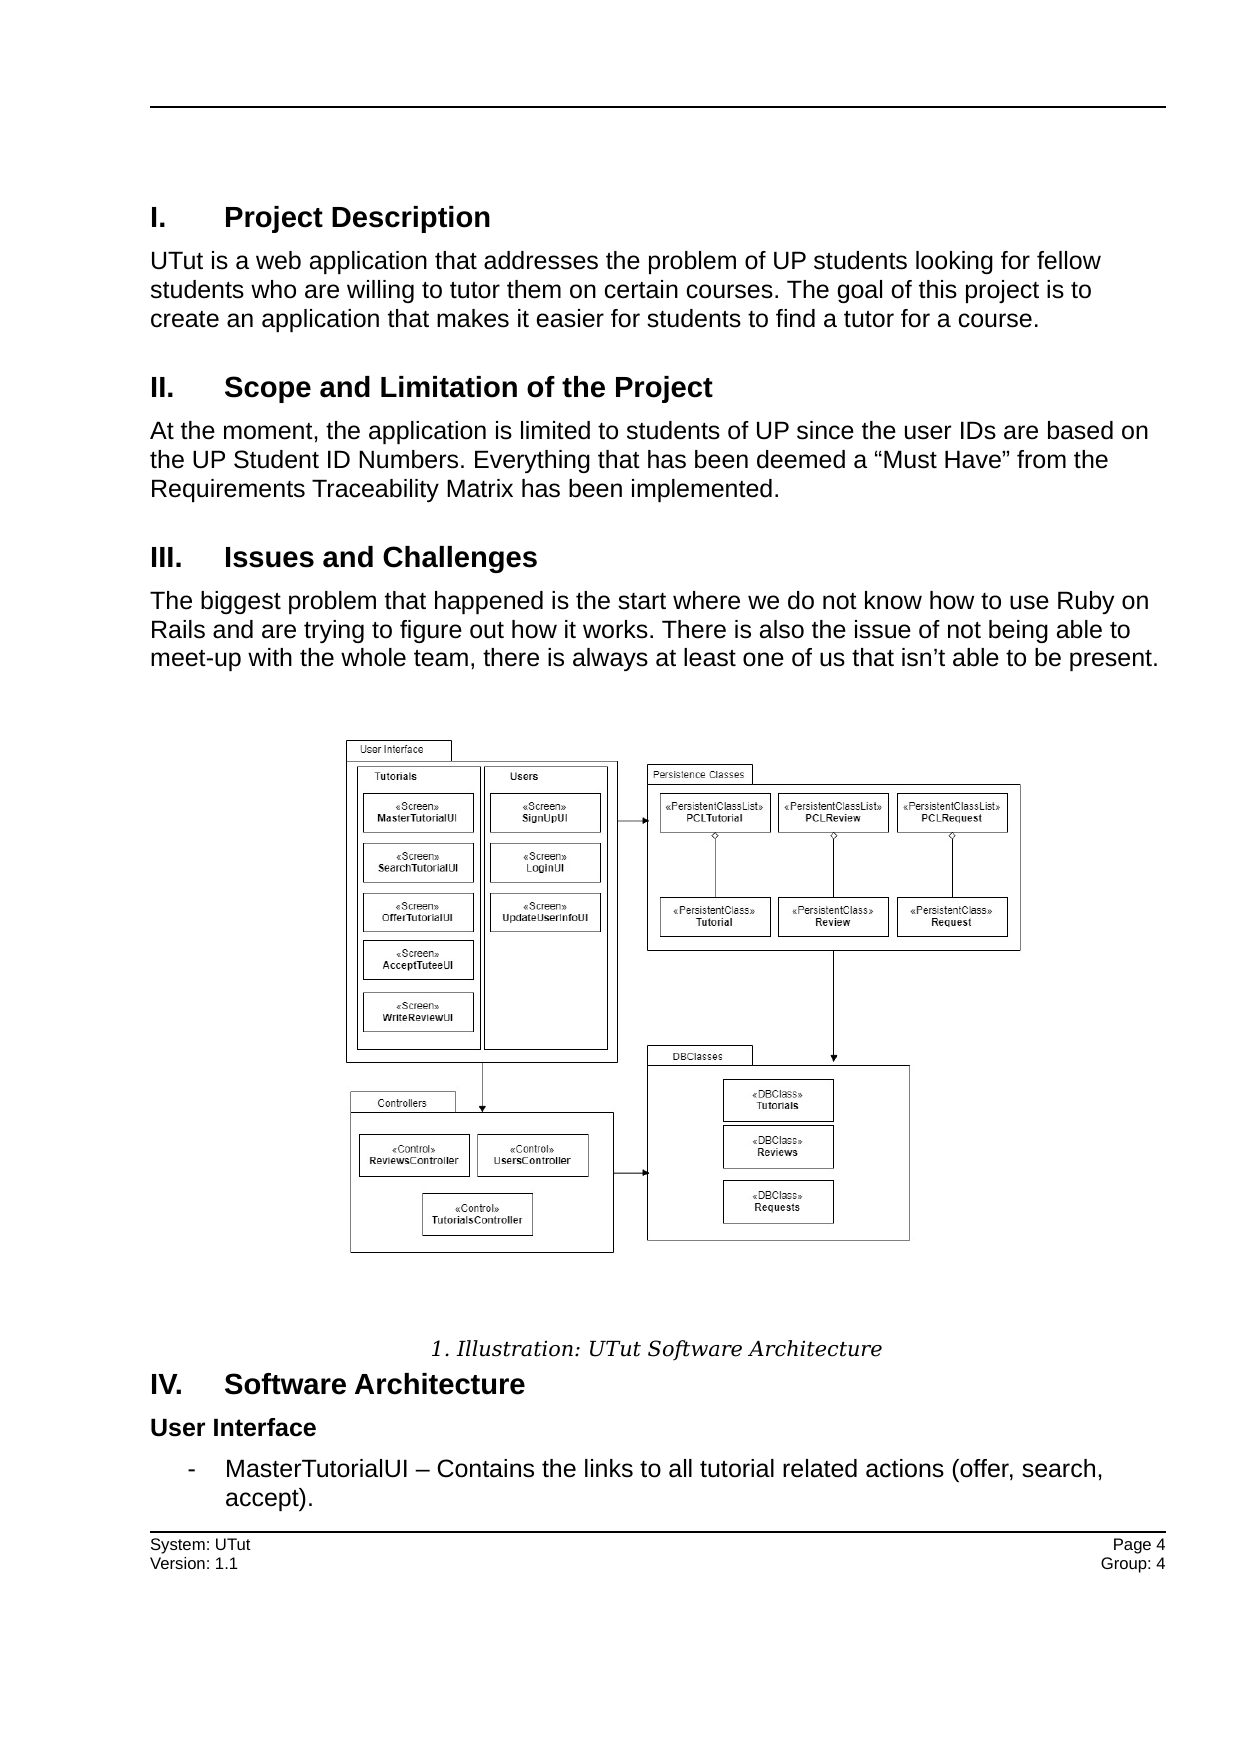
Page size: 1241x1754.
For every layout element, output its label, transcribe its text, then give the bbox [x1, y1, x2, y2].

subtitle IV. Software Architecture [150, 706, 1166, 1401]
text The biggest problem that happened is the start where we do not know how to use Ruby on Rails and are trying to figure out how it works. There is also the issue of not being able to meet-up with the whole team, there is always at least one of us that isn’t able to be present. [150, 586, 1166, 672]
picture [278, 706, 1037, 1312]
subtitle III. Issues and Challenges [150, 540, 1166, 573]
text UTut is a web application that addresses the problem of UP students looking for fellow students who are willing to tutor them on certain courses. The goal of this project is to create an application that makes it easier for students to find a tutor for a course. [150, 246, 1166, 332]
subtitle I. Project Description [150, 200, 1166, 234]
list MasterTutorialUI – Contains the links to all tutorial related actions (offer, search, accept). [187, 1454, 1166, 1512]
text At the moment, the application is limited to students of UP since the user IDs are based on the UP Student ID Numbers. Everything that has been deemed a “Must Have” from the Requirements Traceability Matrix has been implemented. [150, 416, 1166, 502]
subtitle II. Scope and Limitation of the Project [150, 370, 1166, 403]
text User Interface [150, 1413, 1166, 1442]
text 1. Illustration: UTut Software Architecture [204, 1337, 1111, 1361]
